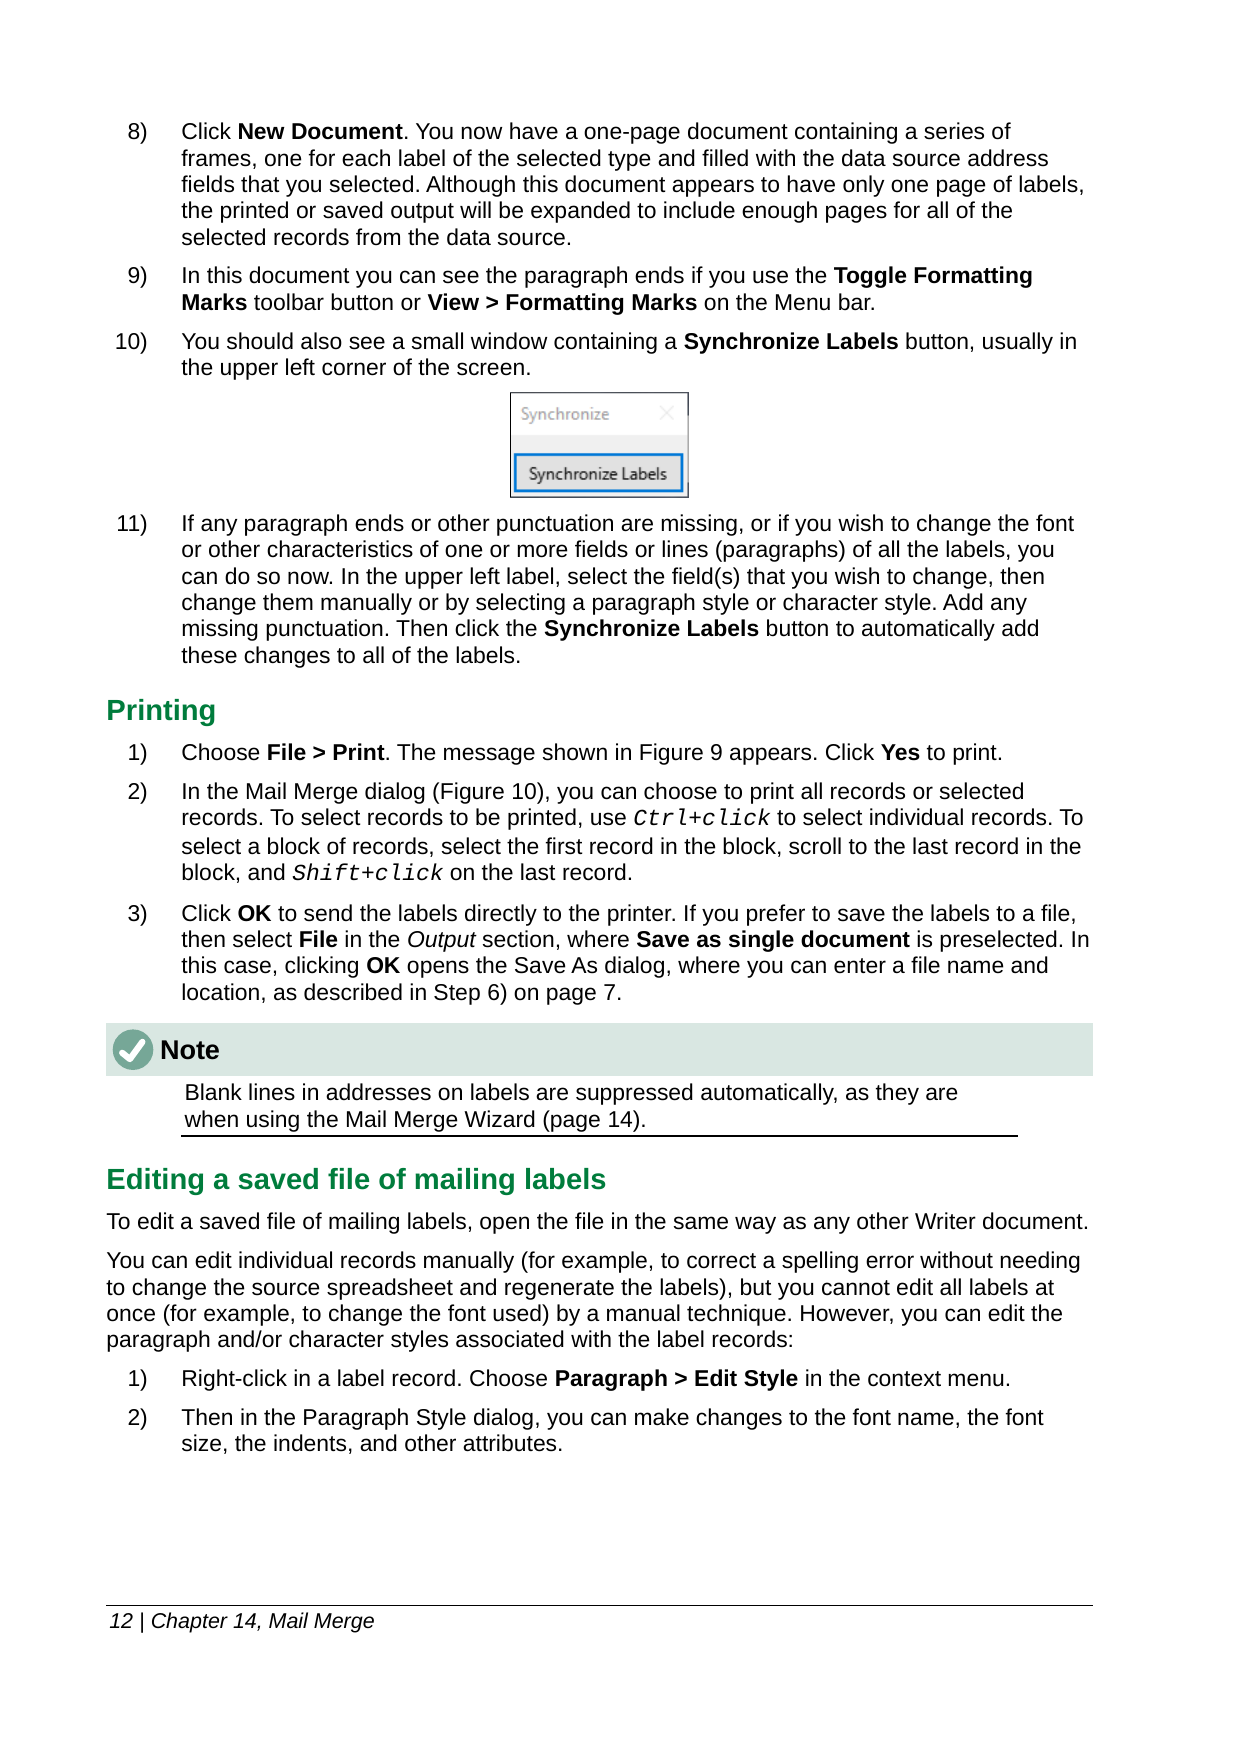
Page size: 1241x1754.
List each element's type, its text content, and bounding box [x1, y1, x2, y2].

list If any paragraph ends or other punctuation are missing, or if you wish to change the font or other characteristics of one or more fields or lines (paragraphs) of all the labels, you can do so now. In the upper left label, select the field(s) that you wish to change, then change them manually or by selecting a paragraph style or character style. Add any missing punctuation. Then click the Synchronize Labels button to automatically add these changes to all of the labels. [148, 510, 1093, 668]
list In the Mail Merge dialog (Figure 10), you can choose to print all records or selected records. To select records to be printed, use Ctrl+click to select individual records. To select a block of records, select the first record in the block, scroll to the last record in the block, and Shift+click on the last record. [148, 778, 1093, 887]
list Right-click in a label record. Choose Paragraph > Edit Style in the context menu. [148, 1365, 1093, 1391]
subtitle Editing a saved file of mailing labels [106, 1162, 1093, 1196]
list In this document you can see the paragraph ends if you use the Toggle Formatting Marks toolbar button or View > Formatting Marks on the Menu bar. [148, 262, 1093, 315]
list Click New Document. You now have a one‑page document containing a series of frames, one for each label of the selected type and filled with the data source address fields that you selected. Although this document appears to have only one page of labels, the printed or saved output will be expanded to include enough pages for all of the selected records from the data source. [148, 118, 1093, 250]
subtitle Printing [106, 693, 1093, 727]
text Blank lines in addresses on labels are suppressed automatically, as they are when using the Mail Merge Wizard (page 14). [181, 1076, 1018, 1135]
list Click OK to send the labels directly to the printer. If you prefer to save the labels to a file, then select File in the Output section, where Save as single document is preselected. In this case, clicking OK opens the Save As dialog, where you can enter a file name and location, as described in Step 6) on page 7. [148, 900, 1093, 1005]
picture [510, 392, 689, 498]
subtitle Note [106, 1023, 1093, 1076]
list Choose File > Print. The message shown in Figure 9 appears. Click Yes to print. [148, 739, 1093, 765]
text To edit a saved file of mailing labels, open the file in the same way as any other Writer document. [106, 1208, 1093, 1234]
list You should also see a small window containing a Synchronize Labels button, usually in the upper left corner of the screen. [148, 328, 1093, 380]
text You can edit individual records manually (for example, to correct a spelling error without needing to change the source spreadsheet and regenerate the labels), but you cannot edit all labels at once (for example, to change the font used) by a manual technique. However, you can edit the paragraph and/or character styles associated with the label records: [106, 1247, 1093, 1352]
list Then in the Paragraph Style dialog, you can make changes to the font name, the font size, the indents, and other attributes. [148, 1404, 1093, 1457]
